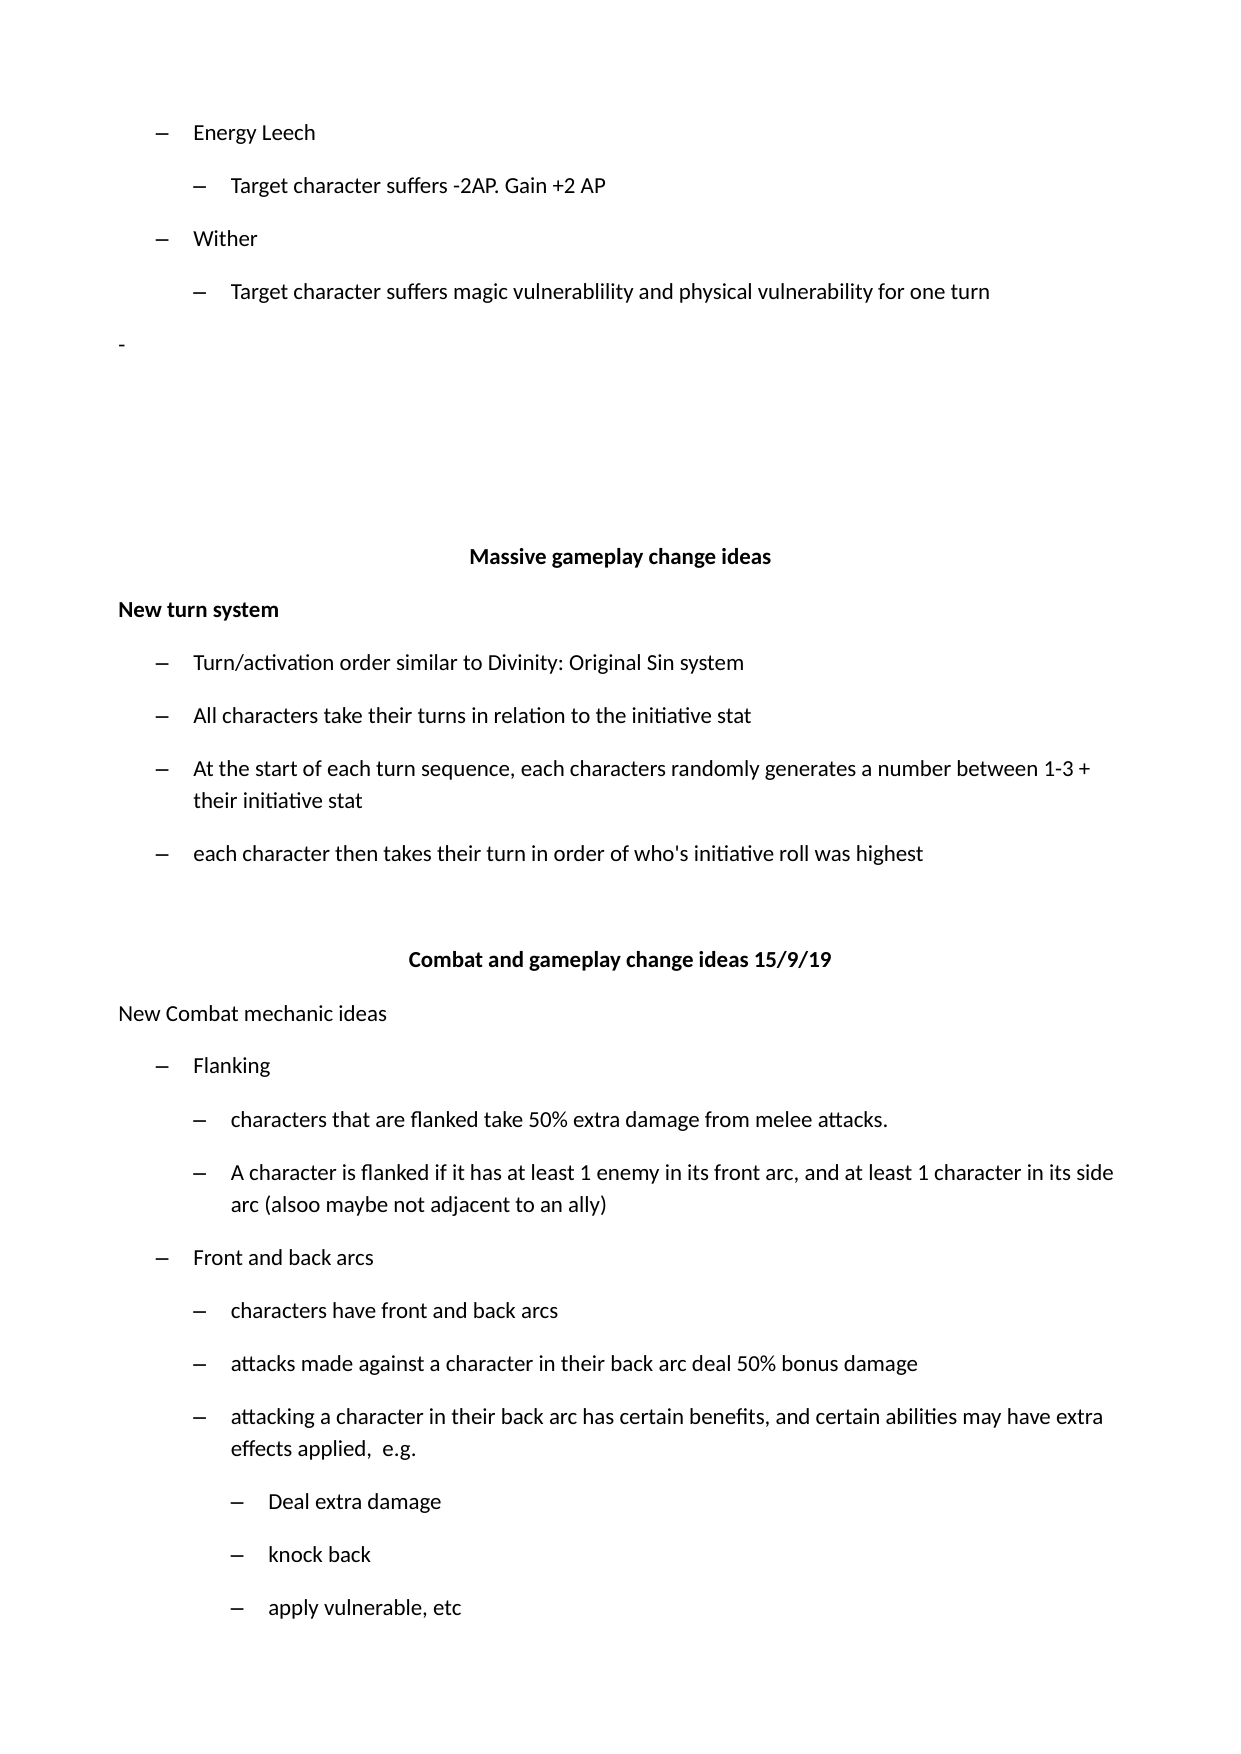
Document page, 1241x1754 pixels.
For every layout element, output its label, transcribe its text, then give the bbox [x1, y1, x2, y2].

list characters have front and back arcs [193, 1296, 1122, 1324]
list apply vulnerable, etc [231, 1593, 1122, 1621]
list Energy Leech [156, 118, 1122, 146]
text New turn system [118, 595, 1122, 623]
list attacking a character in their back arc has certain benefits, and certain abilities may have extra effects applied, e.g. [193, 1402, 1122, 1462]
list Deal extra damage [231, 1487, 1122, 1515]
list At the start of each turn sequence, each characters randomly generates a number between 1-3 + their initiative stat [156, 754, 1122, 814]
list Front and back arcs [156, 1243, 1122, 1271]
list Target character suffers magic vulnerablility and physical vulnerability for one turn [193, 277, 1122, 305]
list Target character suffers -2AP. Gain +2 AP [193, 171, 1122, 199]
text New Combat mechanic ideas [118, 999, 1122, 1027]
list A character is flanked if it has at least 1 enemy in its front arc, and at least 1 character in its side arc (alsoo maybe not adjacent to an ally) [193, 1158, 1122, 1218]
list All characters take their turns in relation to the initiative stat [156, 701, 1122, 729]
list Wither [156, 224, 1122, 252]
list attacks made against a character in their back arc deal 50% bonus damage [193, 1349, 1122, 1377]
list characters that are flanked take 50% extra damage from melee attacks. [193, 1105, 1122, 1133]
list Turn/activation order similar to Divinity: Original Sin system [156, 648, 1122, 676]
text - [118, 330, 1122, 358]
list Flanking [156, 1052, 1122, 1080]
list each character then takes their turn in order of who's initiative roll was highest [156, 839, 1122, 868]
text Massive gameplay change ideas [118, 542, 1122, 570]
text Combat and gameplay change ideas 15/9/19 [118, 946, 1122, 974]
list knock back [231, 1540, 1122, 1568]
